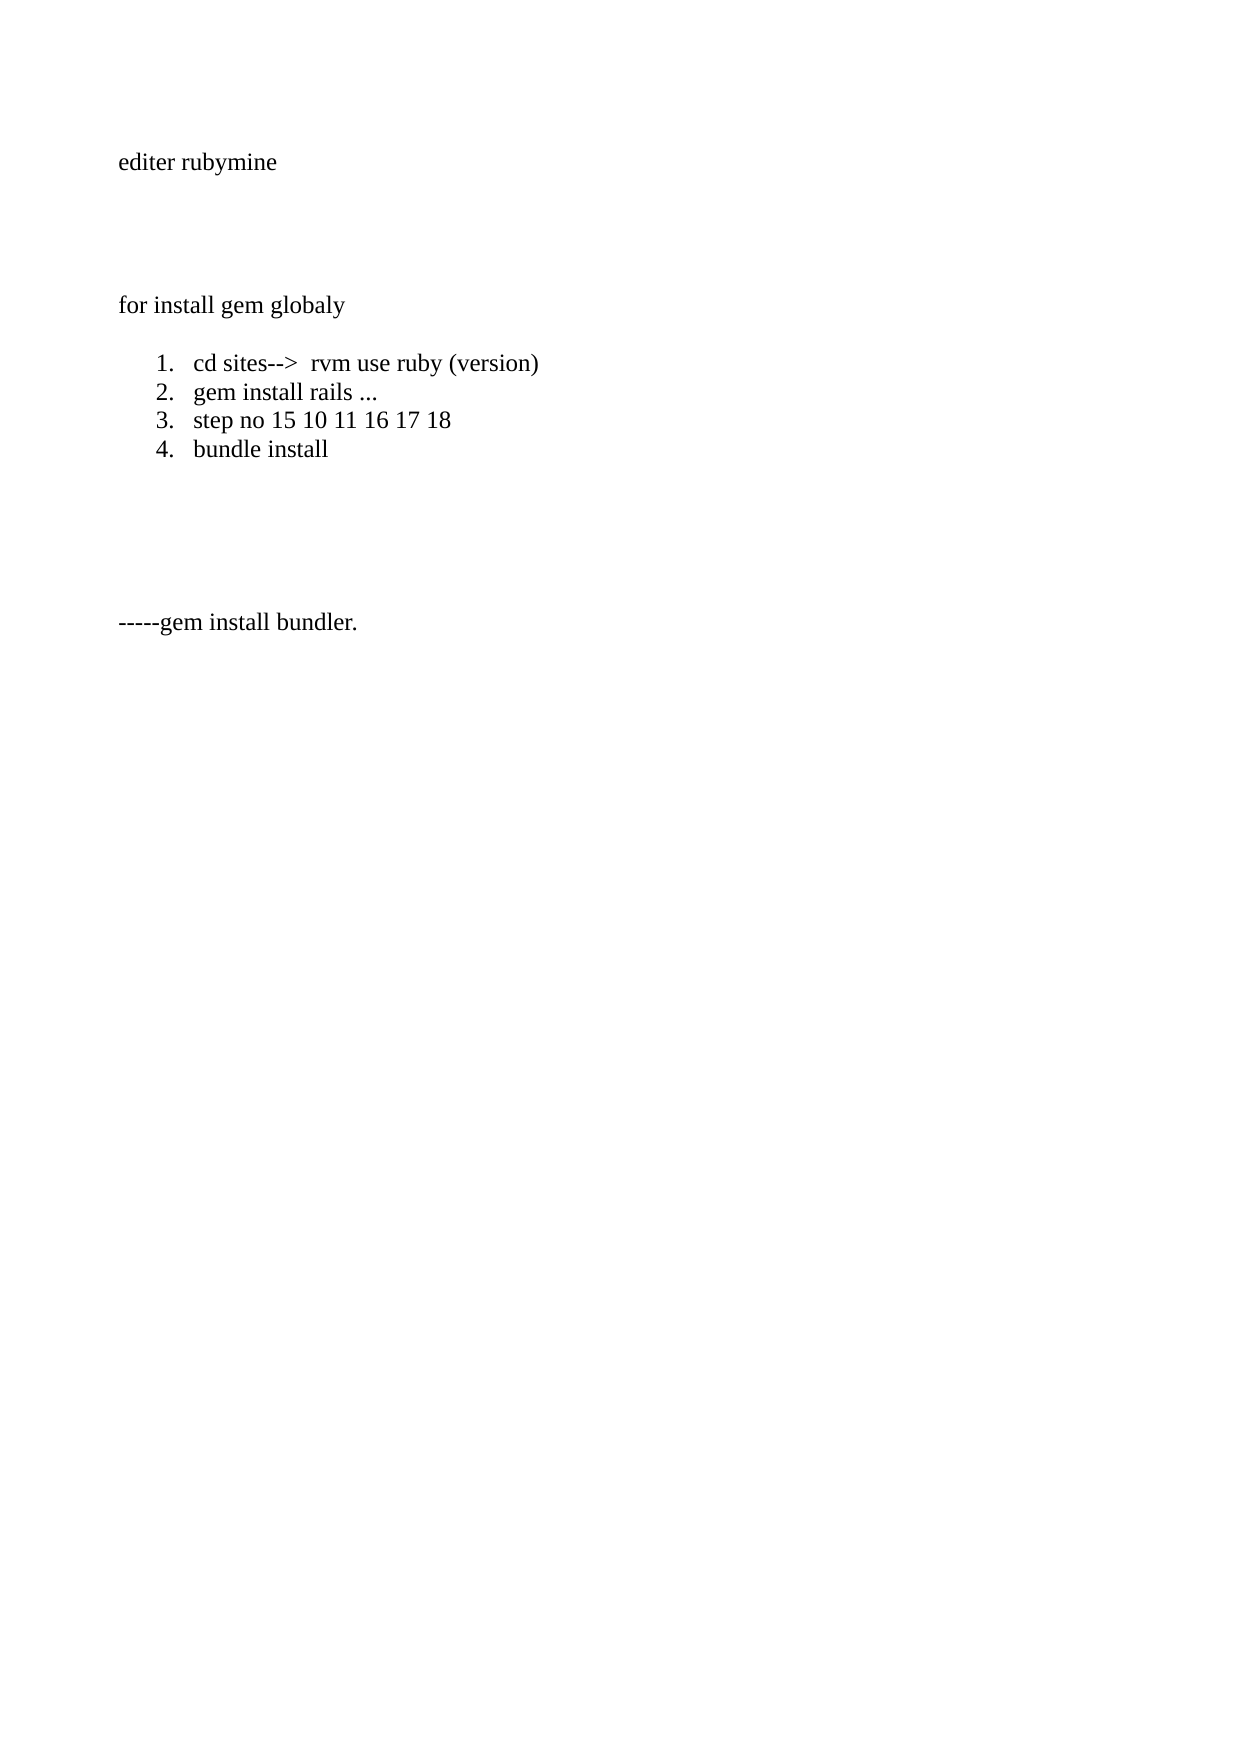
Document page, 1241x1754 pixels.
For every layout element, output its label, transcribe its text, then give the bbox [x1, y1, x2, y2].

list bundle install [156, 434, 1122, 463]
text for install gem globaly [118, 291, 1122, 319]
text editer rubymine [118, 147, 1122, 176]
text -----gem install bundler. [118, 607, 1122, 636]
list gem install rails ... [156, 377, 1122, 406]
list step no 15 10 11 16 17 18 [156, 406, 1122, 434]
list cd sites--> rvm use ruby (version) [156, 348, 1122, 377]
